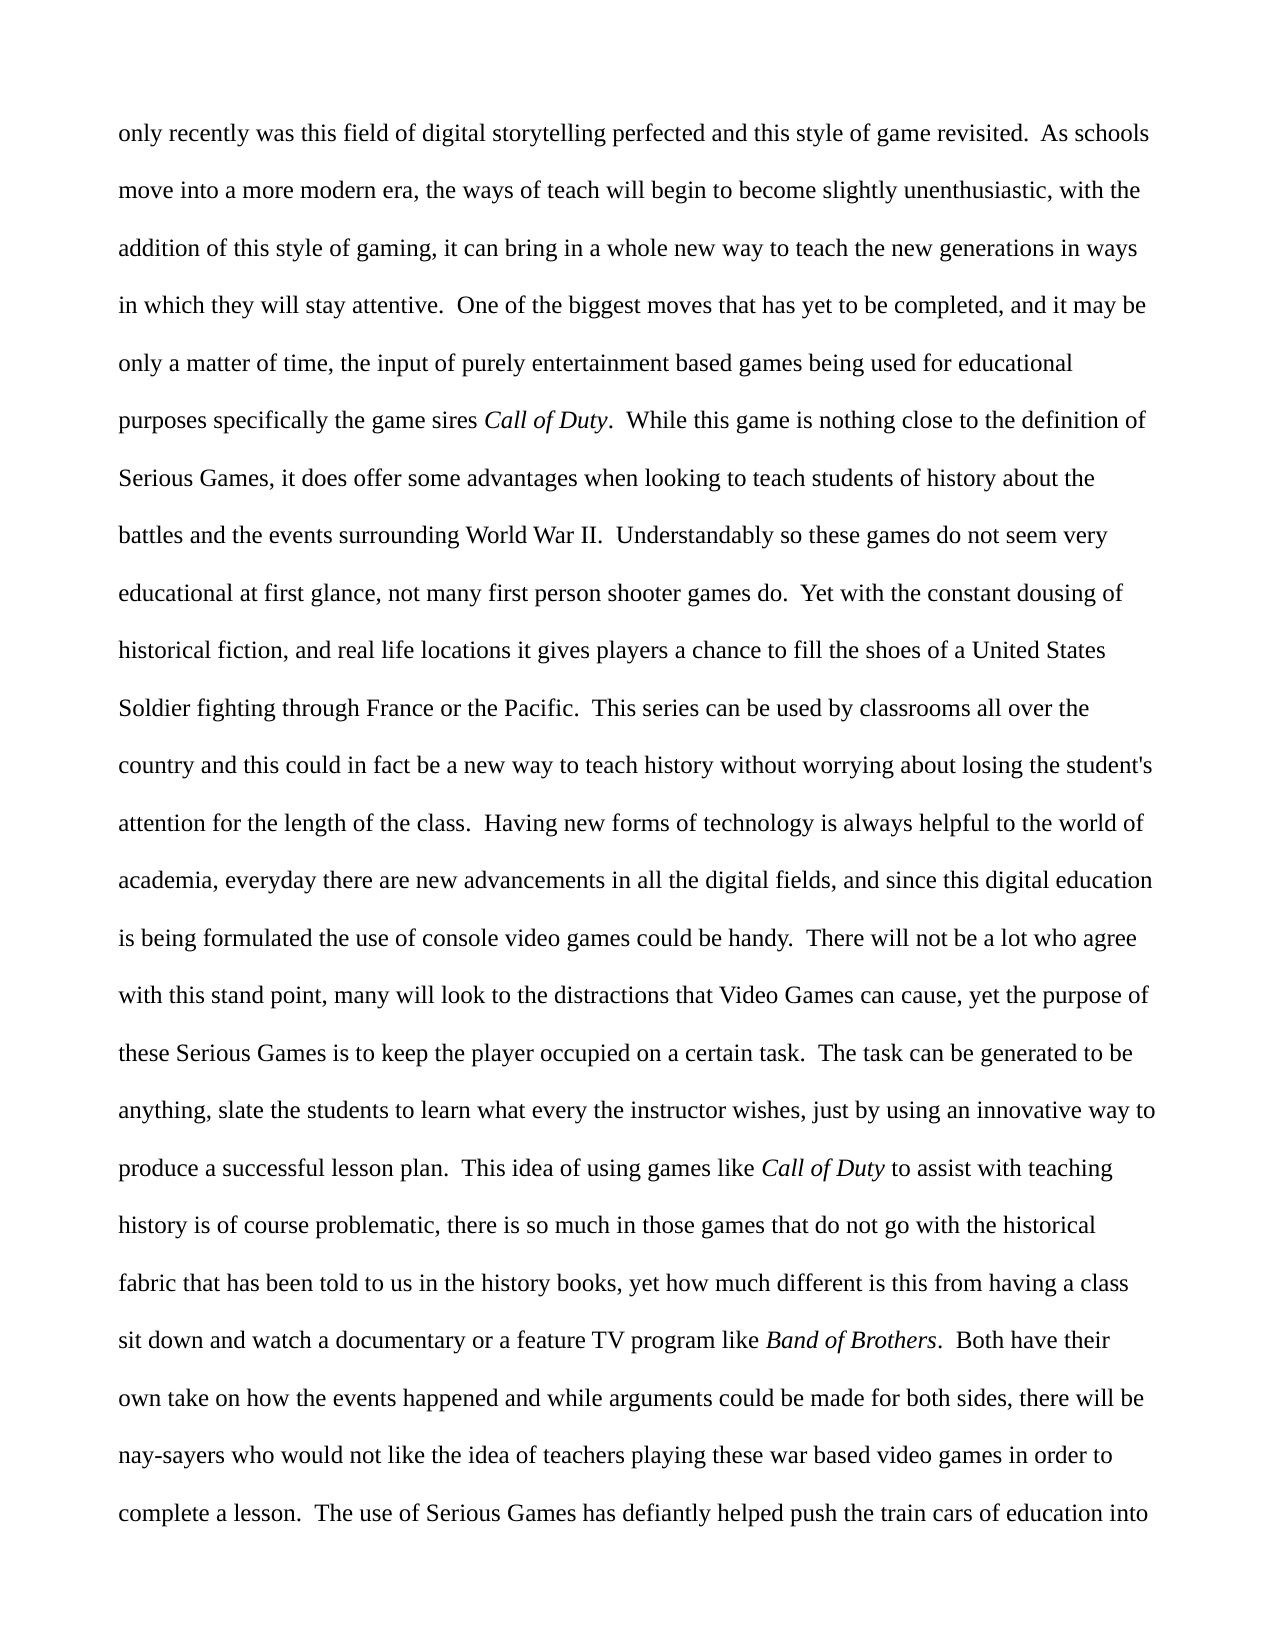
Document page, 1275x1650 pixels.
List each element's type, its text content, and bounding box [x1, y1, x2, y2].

text only recently was this field of digital storytelling perfected and this style of game revisited. As schools move into a more modern era, the ways of teach will begin to become slightly unenthusiastic, with the addition of this style of gaming, it can bring in a whole new way to teach the new generations in ways in which they will stay attentive. One of the biggest moves that has yet to be completed, and it may be only a matter of time, the input of purely entertainment based games being used for educational purposes specifically the game sires Call of Duty. While this game is nothing close to the definition of Serious Games, it does offer some advantages when looking to teach students of history about the battles and the events surrounding World War II. Understandably so these games do not seem very educational at first glance, not many first person shooter games do. Yet with the constant dousing of historical fiction, and real life locations it gives players a chance to fill the shoes of a United States Soldier fighting through France or the Pacific. This series can be used by classrooms all over the country and this could in fact be a new way to teach history without worrying about losing the student's attention for the length of the class. Having new forms of technology is always helpful to the world of academia, everyday there are new advancements in all the digital fields, and since this digital education is being formulated the use of console video games could be handy. There will not be a lot who agree with this stand point, many will look to the distractions that Video Games can cause, yet the purpose of these Serious Games is to keep the player occupied on a certain task. The task can be generated to be anything, slate the students to learn what every the instructor wishes, just by using an innovative way to produce a successful lesson plan. This idea of using games like Call of Duty to assist with teaching history is of course problematic, there is so much in those games that do not go with the historical fabric that has been told to us in the history books, yet how much different is this from having a class sit down and watch a documentary or a feature TV program like Band of Brothers. Both have their own take on how the events happened and while arguments could be made for both sides, there will be nay-sayers who would not like the idea of teachers playing these war based video games in order to complete a lesson. The use of Serious Games has defiantly helped push the train cars of education into [118, 118, 1157, 1527]
